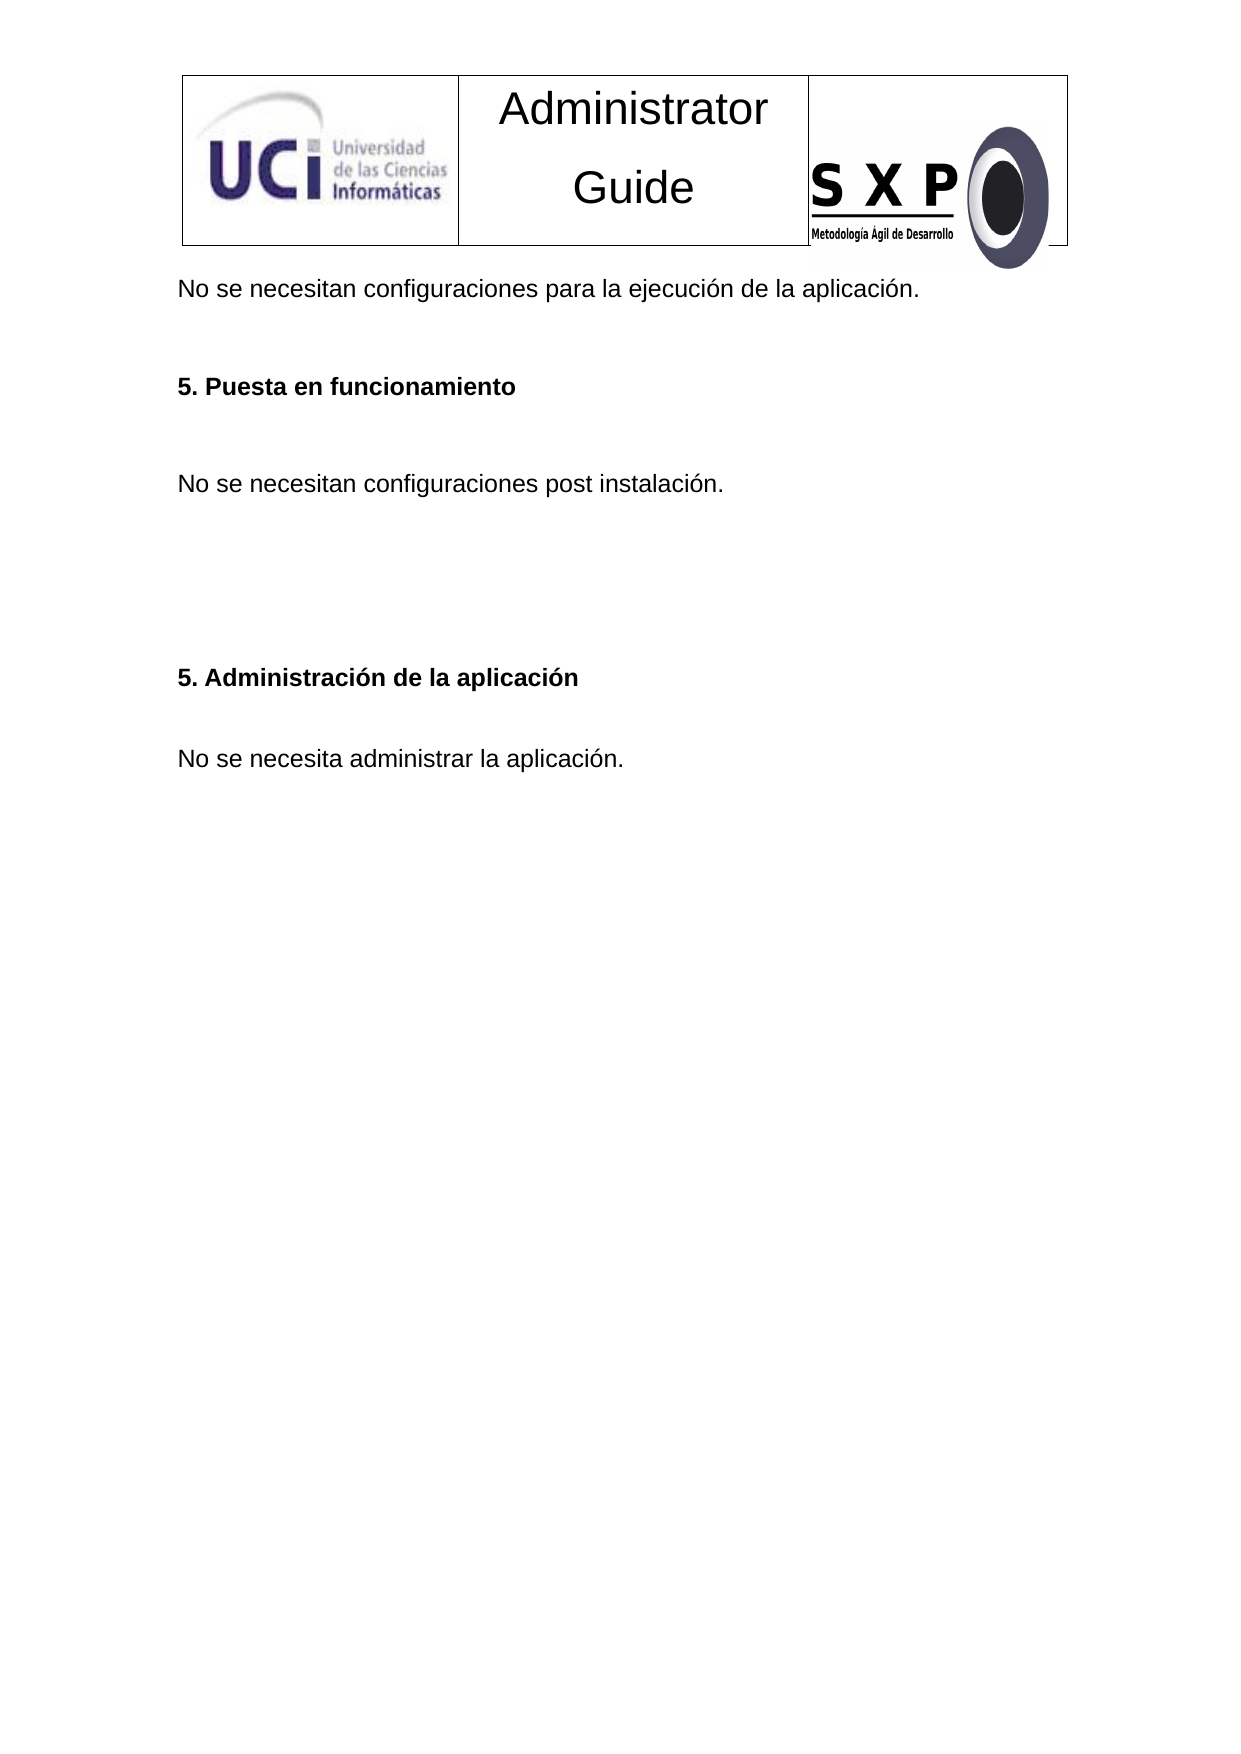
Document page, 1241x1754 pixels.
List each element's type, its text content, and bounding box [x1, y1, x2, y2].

text No se necesitan configuraciones post instalación. [177, 469, 1063, 498]
text 5. Puesta en funcionamiento [177, 372, 1063, 400]
text 5. Administración de la aplicación [177, 663, 1063, 692]
text No se necesita administrar la aplicación. [177, 744, 1063, 773]
text No se necesitan configuraciones para la ejecución de la aplicación. [177, 274, 1063, 303]
